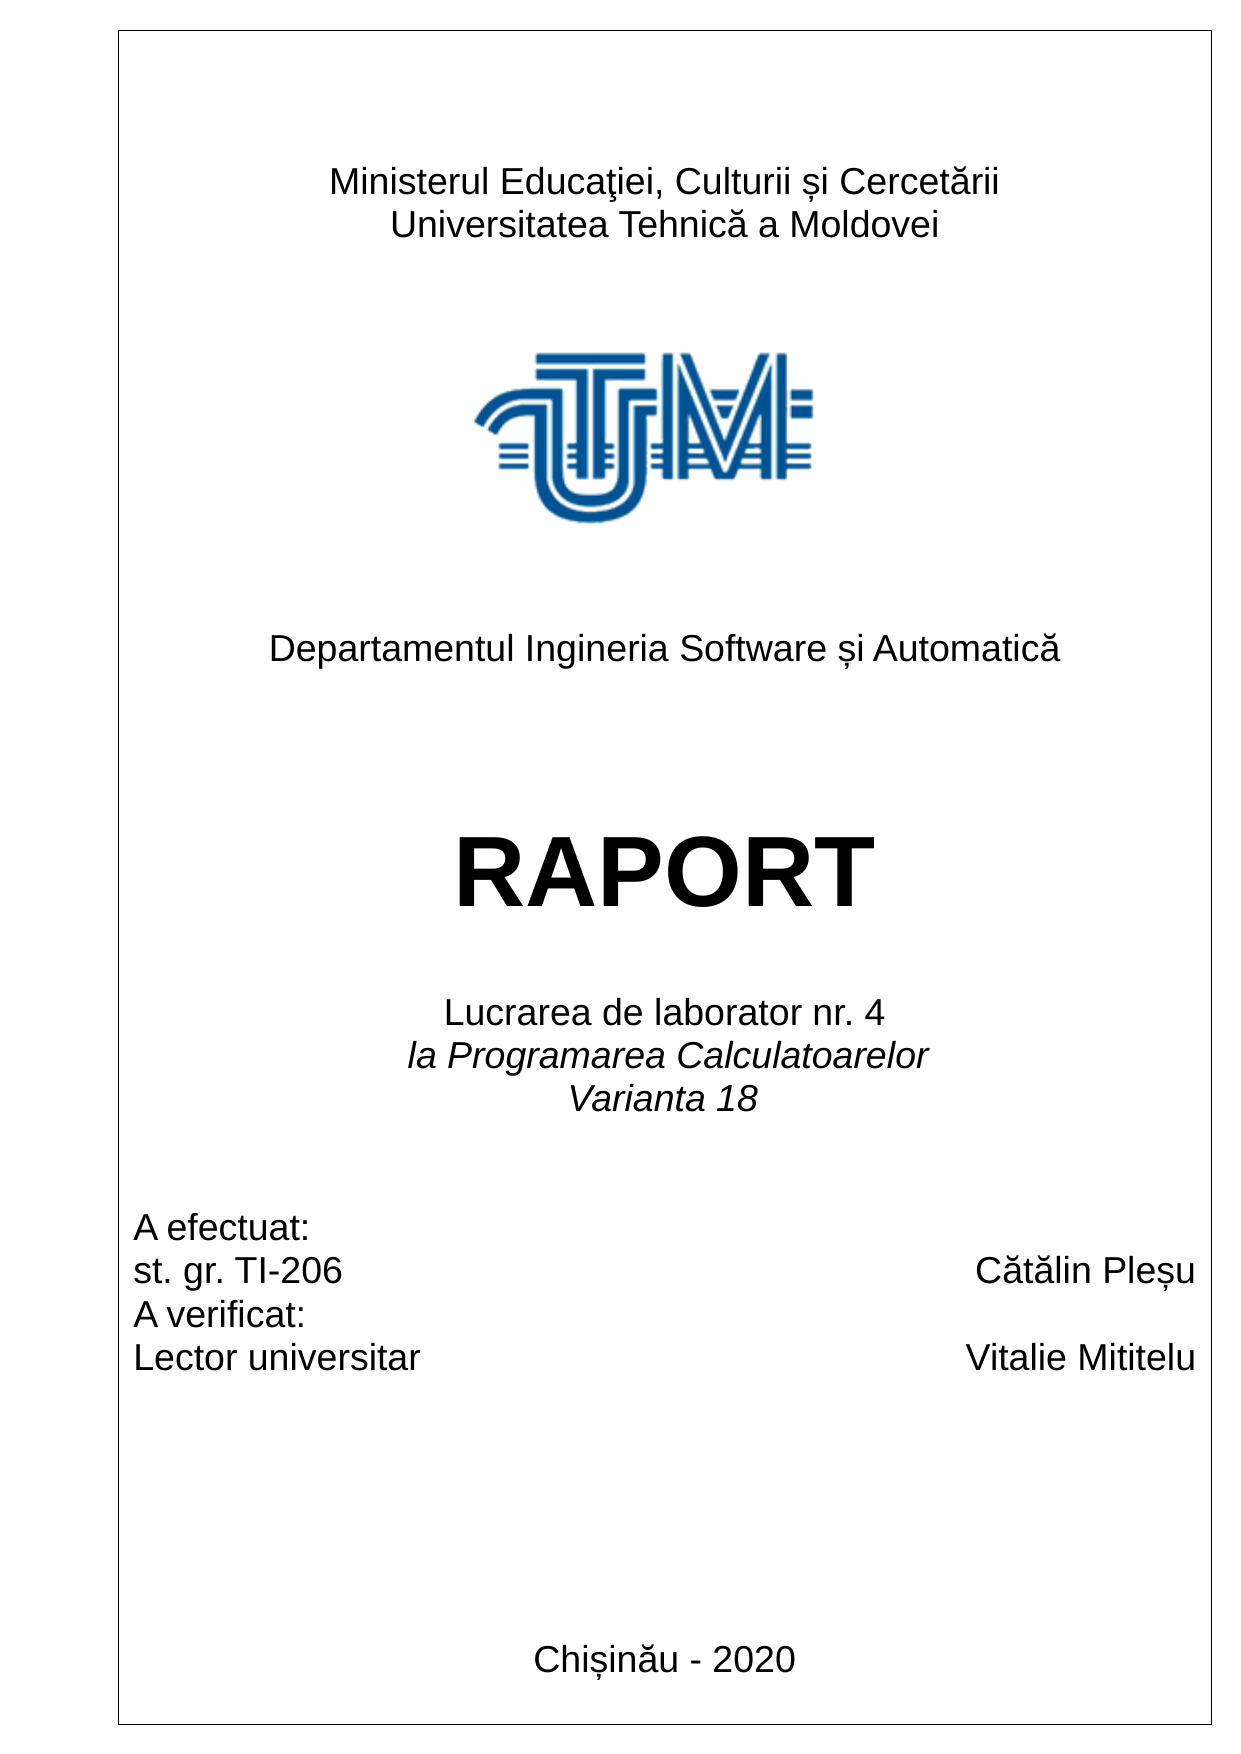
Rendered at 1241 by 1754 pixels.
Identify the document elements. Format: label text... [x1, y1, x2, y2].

text Universitatea Tehnică a Moldovei [133, 202, 1196, 246]
text la Programarea Calculatoarelor [133, 1033, 1196, 1076]
text Lucrarea de laborator nr. 4 [133, 990, 1196, 1033]
picture [467, 293, 862, 578]
text RAPORT [133, 813, 1196, 928]
table_cell A verificat: [133, 1292, 664, 1335]
text Ministerul Educaţiei, Culturii și Cercetării [133, 159, 1196, 202]
table_header [664, 1206, 1196, 1249]
text Varianta 18 [133, 1076, 1196, 1119]
table_cell st. gr. TI-206 [133, 1249, 664, 1292]
table_cell Vitalie Mititelu [664, 1335, 1196, 1378]
text Chișinău - 2020 [133, 1637, 1196, 1680]
table_cell Cătălin Pleșu [664, 1249, 1196, 1292]
text Departamentul Ingineria Software și Automatică [133, 626, 1196, 669]
table_cell [664, 1292, 1196, 1335]
table_header A efectuat: [133, 1206, 664, 1249]
table_cell Lector universitar [133, 1335, 664, 1378]
